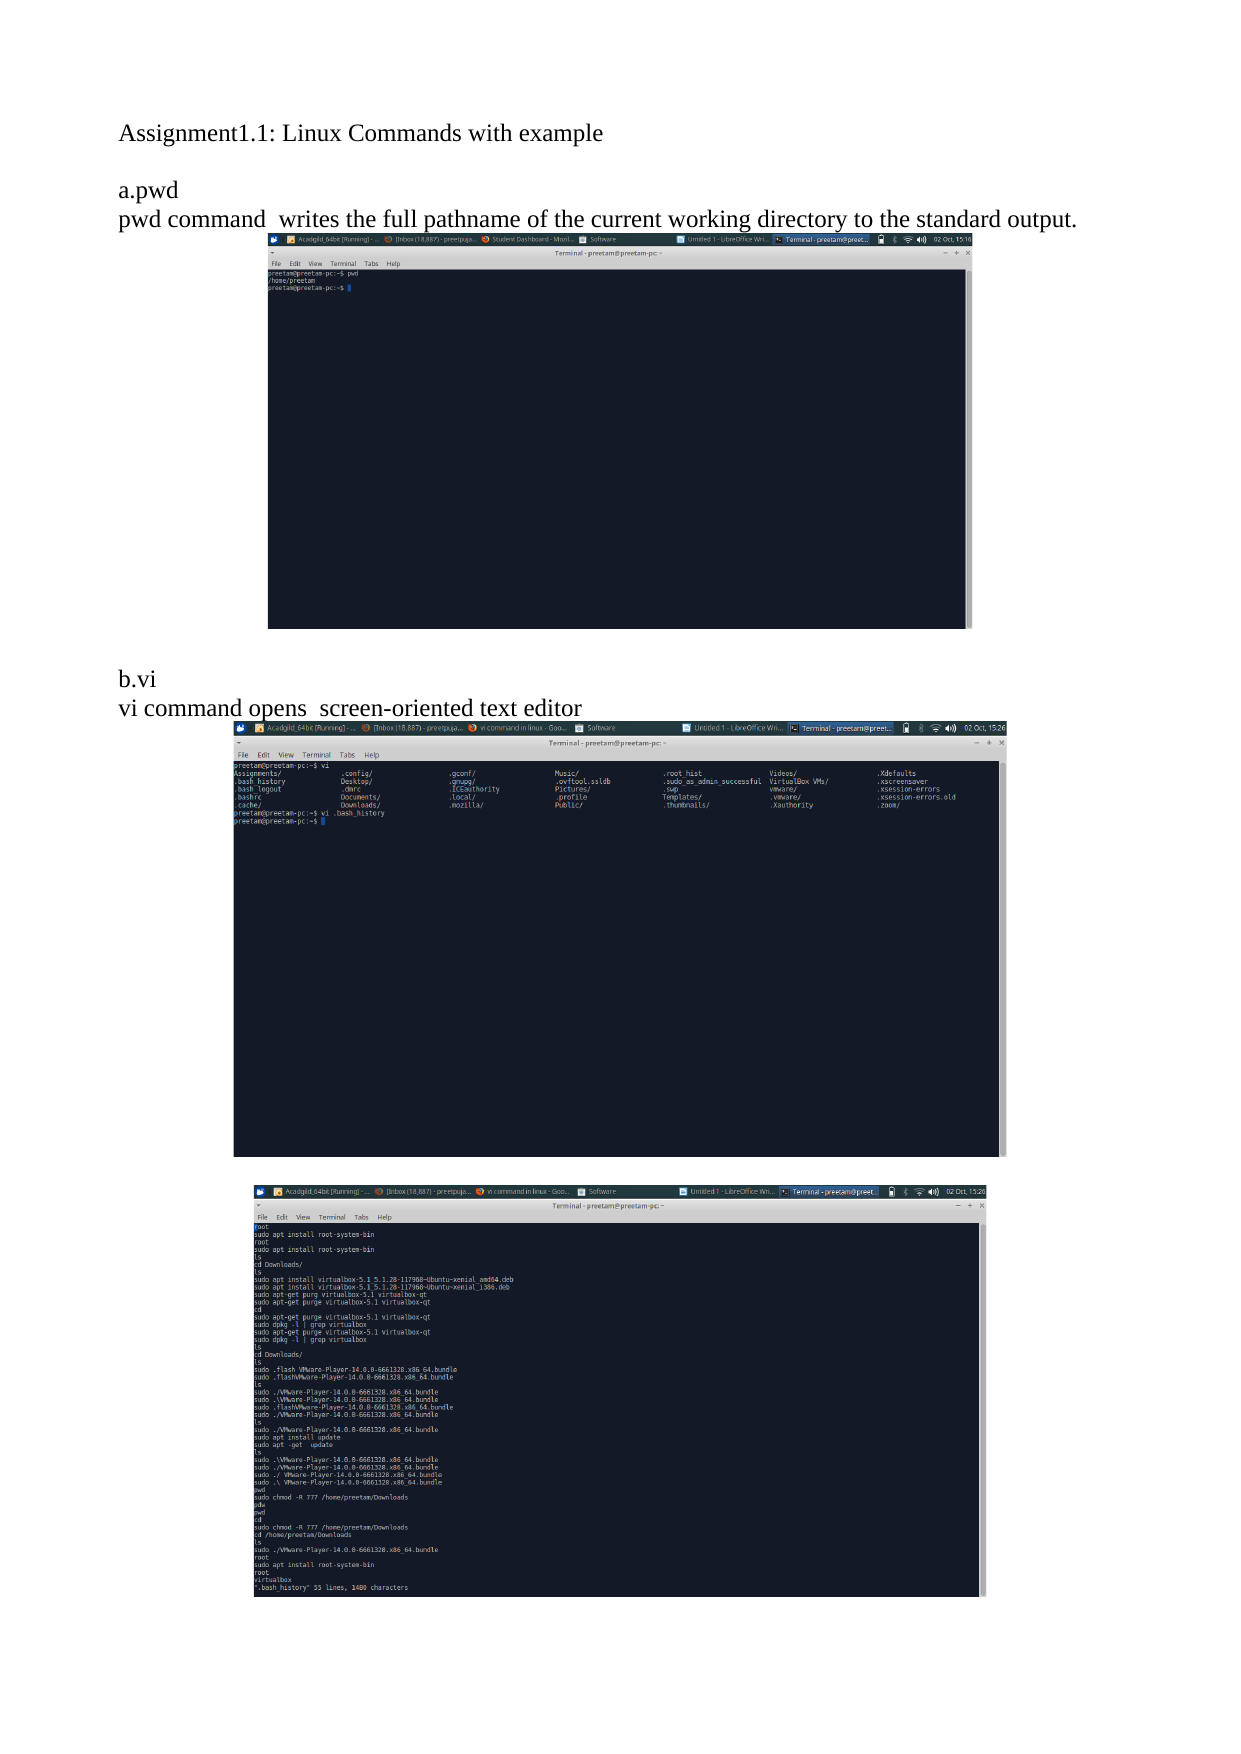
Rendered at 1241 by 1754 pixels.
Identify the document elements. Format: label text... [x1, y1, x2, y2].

text b.vi [118, 664, 1122, 693]
picture [233, 721, 1007, 1157]
text pwd command writes the full pathname of the current working directory to the standard output. [118, 204, 1122, 233]
text a.pwd [118, 176, 1122, 204]
picture [253, 1185, 987, 1597]
picture [267, 233, 973, 629]
text Assignment1.1: Linux Commands with example [118, 118, 1122, 147]
text vi command opens screen-oriented text editor [118, 693, 1122, 722]
